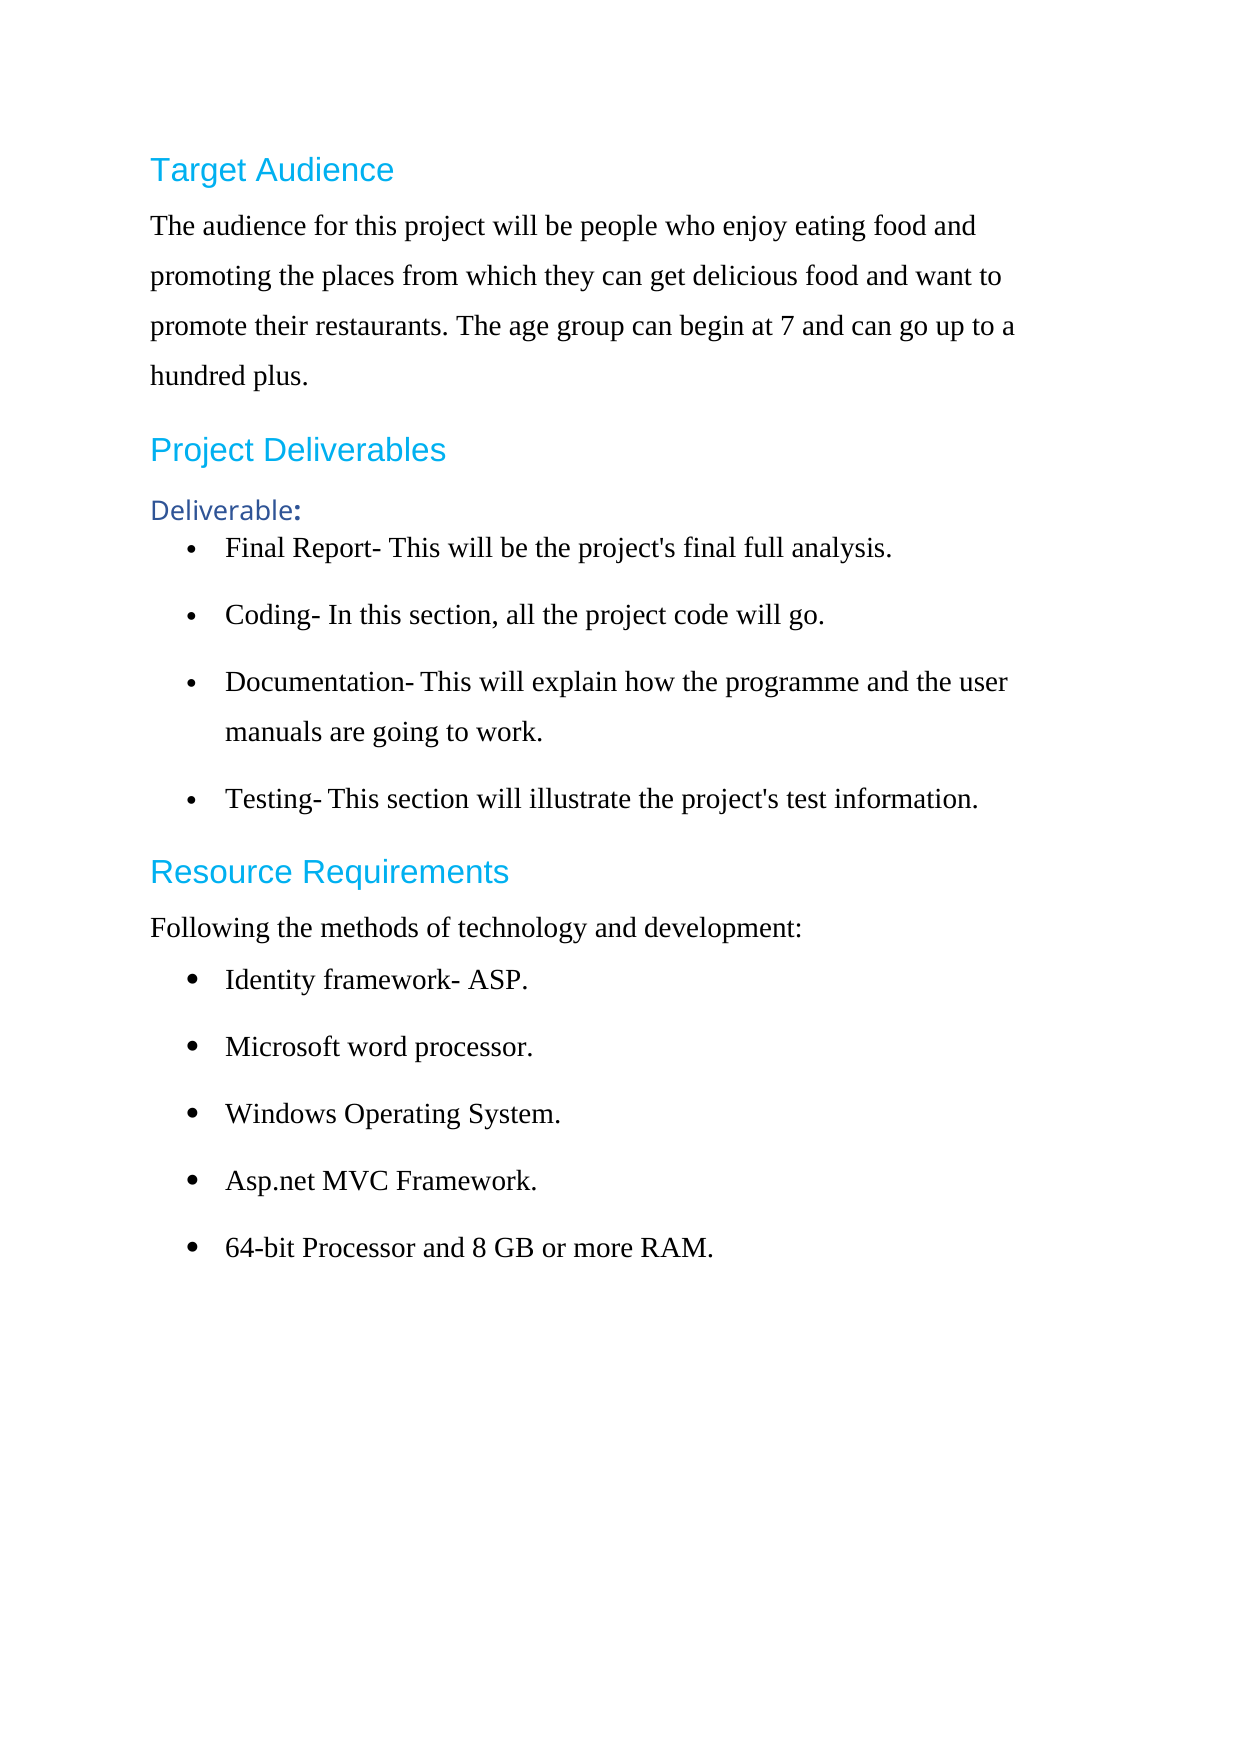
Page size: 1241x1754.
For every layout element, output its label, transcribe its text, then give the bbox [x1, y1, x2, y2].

list Windows Operating System. [187, 1096, 1090, 1130]
subtitle Resource Requirements [150, 852, 1090, 891]
list Final Report- This will be the project's final full analysis. [187, 530, 1090, 564]
text The audience for this project will be people who enjoy eating food and promoting the places from which they can get delicious food and want to promote their restaurants. The age group can begin at 7 and can go up to a hundred plus. [150, 208, 1090, 392]
text Following the methods of technology and development: [150, 910, 1090, 944]
subtitle Deliverable: [150, 491, 1090, 528]
list Microsoft word processor. [187, 1029, 1090, 1063]
subtitle Target Audience [150, 150, 1090, 188]
list Asp.net MVC Framework. [187, 1163, 1090, 1197]
list Identity framework- ASP. [187, 962, 1090, 996]
subtitle Project Deliverables [150, 430, 1090, 468]
list Testing- This section will illustrate the project's test information. [187, 781, 1090, 815]
list 64-bit Processor and 8 GB or more RAM. [187, 1230, 1090, 1264]
list Coding- In this section, all the project code will go. [187, 597, 1090, 631]
list Documentation- This will explain how the programme and the user manuals are going to work. [187, 664, 1090, 748]
